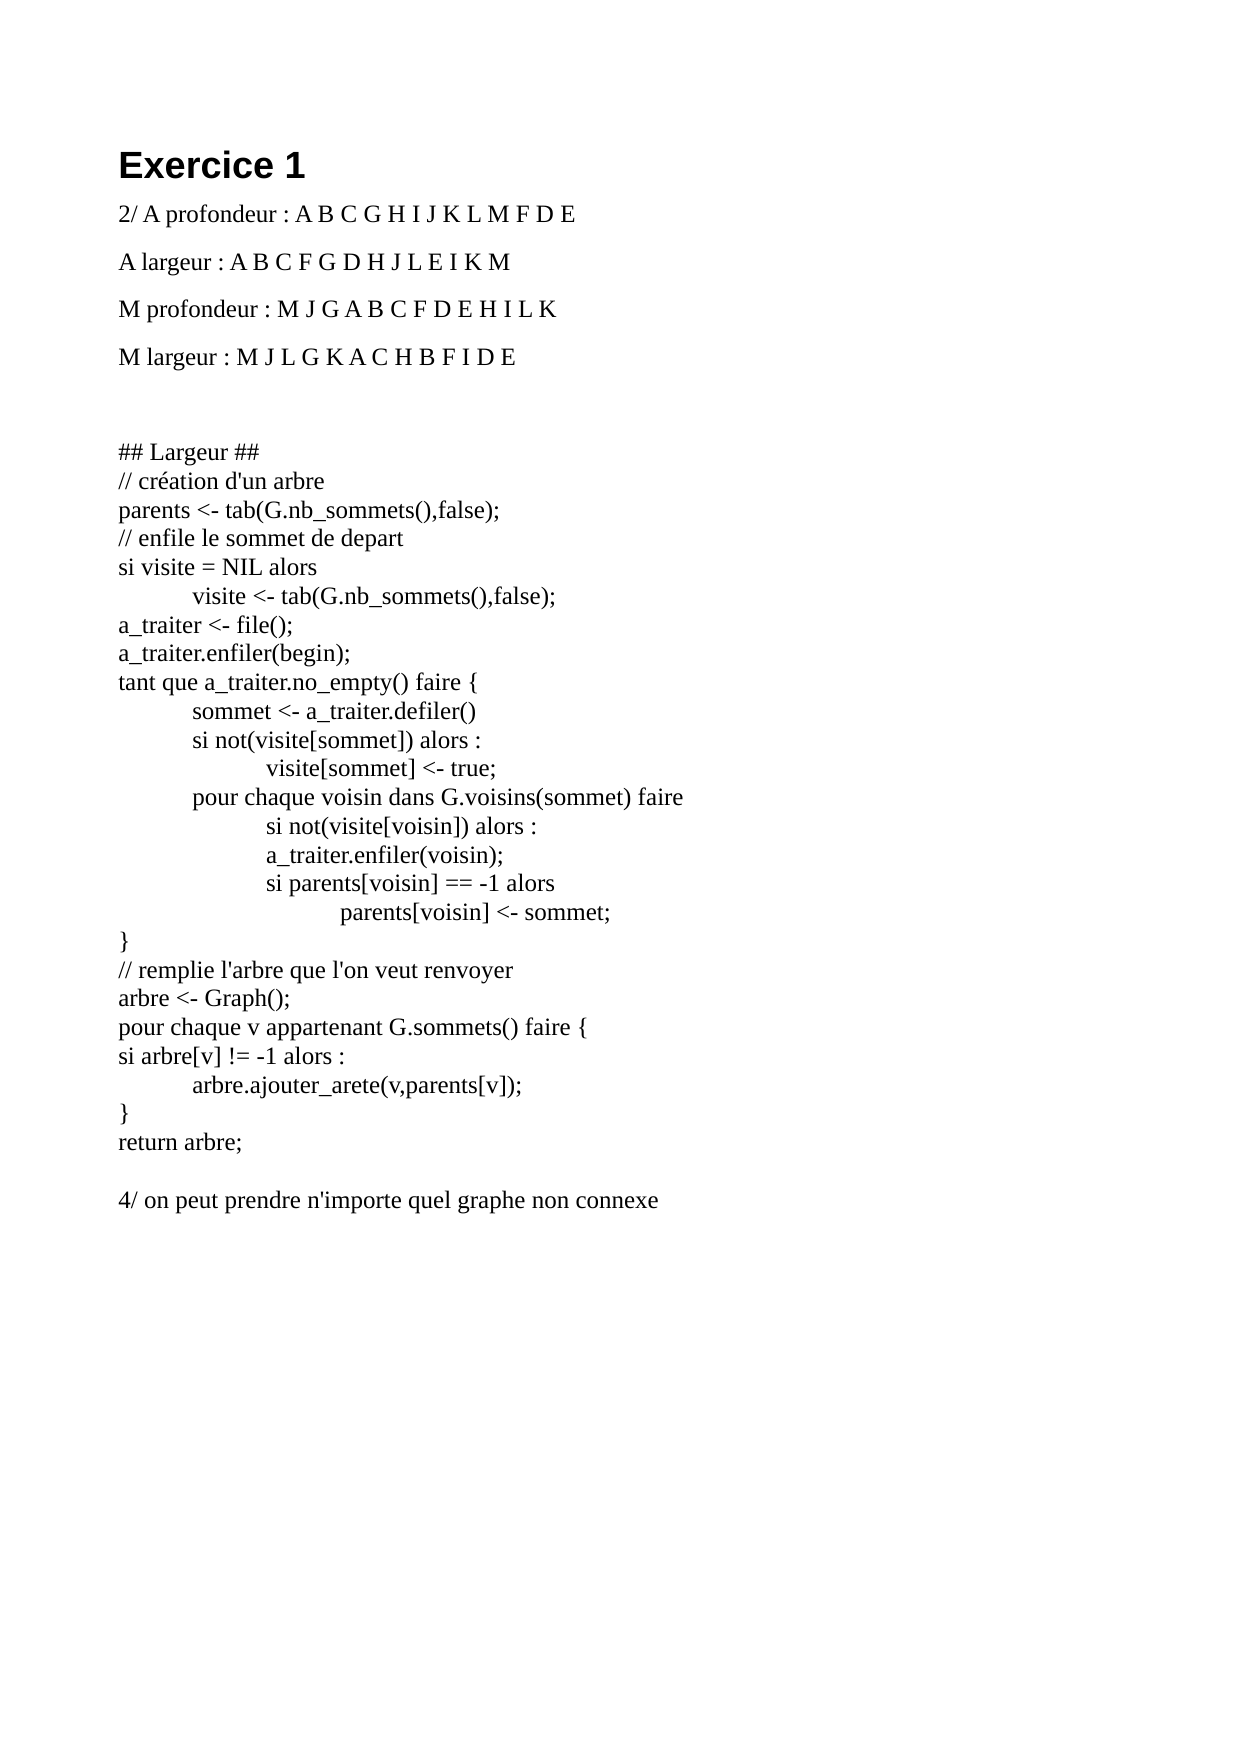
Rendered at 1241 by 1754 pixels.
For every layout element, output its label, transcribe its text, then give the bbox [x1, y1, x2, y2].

text A largeur : A B C F G D H J L E I K M [118, 247, 1122, 276]
text M profondeur : M J G A B C F D E H I L K [118, 294, 1122, 323]
text a_traiter.enfiler(voisin); [118, 840, 1122, 868]
text visite <- tab(G.nb_sommets(),false); [118, 581, 1122, 610]
text tant que a_traiter.no_empty() faire { [118, 667, 1122, 696]
text 2/ A profondeur : A B C G H I J K L M F D E [118, 199, 1122, 228]
text // création d'un arbre [118, 466, 1122, 495]
text 4/ on peut prendre n'importe quel graphe non connexe [118, 1185, 1122, 1213]
text a_traiter <- file(); [118, 610, 1122, 638]
text M largeur : M J L G K A C H B F I D E [118, 342, 1122, 371]
text sommet <- a_traiter.defiler() [118, 696, 1122, 725]
text } [118, 926, 1122, 955]
text // enfile le sommet de depart [118, 523, 1122, 552]
text parents[voisin] <- sommet; [118, 897, 1122, 926]
text visite[sommet] <- true; [118, 753, 1122, 782]
text parents <- tab(G.nb_sommets(),false); [118, 495, 1122, 523]
text si not(visite[voisin]) alors : [118, 811, 1122, 840]
text si parents[voisin] == -1 alors [118, 868, 1122, 897]
text } [118, 1098, 1122, 1127]
text // remplie l'arbre que l'on veut renvoyer [118, 955, 1122, 983]
text ## Largeur ## [118, 437, 1122, 466]
text a_traiter.enfiler(begin); [118, 638, 1122, 667]
text pour chaque voisin dans G.voisins(sommet) faire [118, 782, 1122, 811]
text arbre <- Graph(); [118, 983, 1122, 1012]
subtitle Exercice 1 [118, 143, 1122, 187]
text arbre.ajouter_arete(v,parents[v]); [118, 1070, 1122, 1098]
text si not(visite[sommet]) alors : [118, 725, 1122, 753]
text si arbre[v] != -1 alors : [118, 1041, 1122, 1070]
text si visite = NIL alors [118, 552, 1122, 581]
text pour chaque v appartenant G.sommets() faire { [118, 1012, 1122, 1041]
text return arbre; [118, 1127, 1122, 1156]
